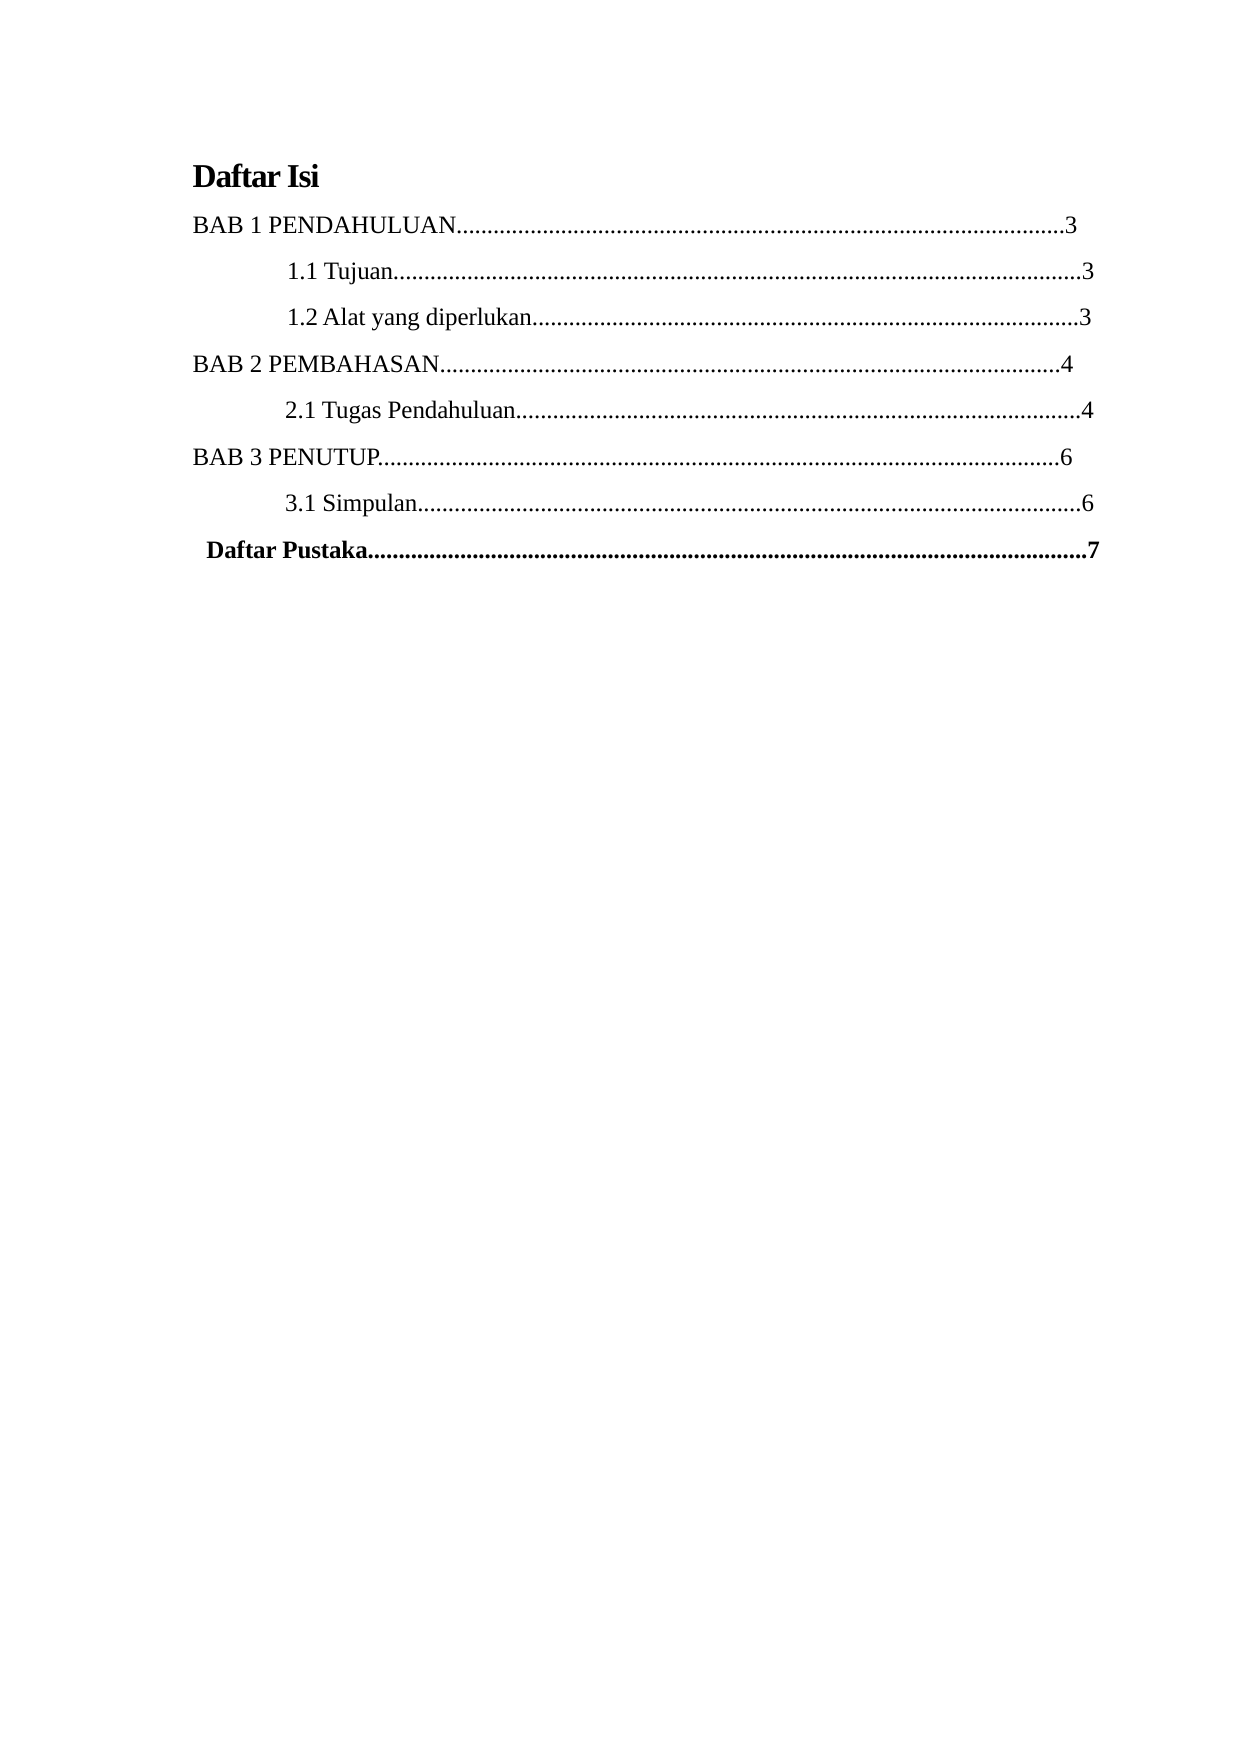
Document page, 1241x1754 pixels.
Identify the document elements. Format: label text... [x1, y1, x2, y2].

text Daftar Isi [118, 152, 419, 196]
text Daftar Pustaka.....................................................................................................................7 [118, 521, 1119, 567]
text BAB 1 PENDAHULUAN...................................................................................................3 [118, 196, 1119, 242]
text BAB 3 PENUTUP...............................................................................................................6 [118, 428, 1119, 474]
text BAB 2 PEMBAHASAN.....................................................................................................4 [118, 335, 1119, 382]
text 3.1 Simpulan............................................................................................................6 [137, 474, 1119, 521]
text 1.2 Alat yang diperlukan.........................................................................................3 [213, 289, 1119, 335]
text 1.1 Tujuan................................................................................................................3 [213, 242, 1119, 289]
text 2.1 Tugas Pendahuluan............................................................................................4 [137, 382, 1119, 428]
